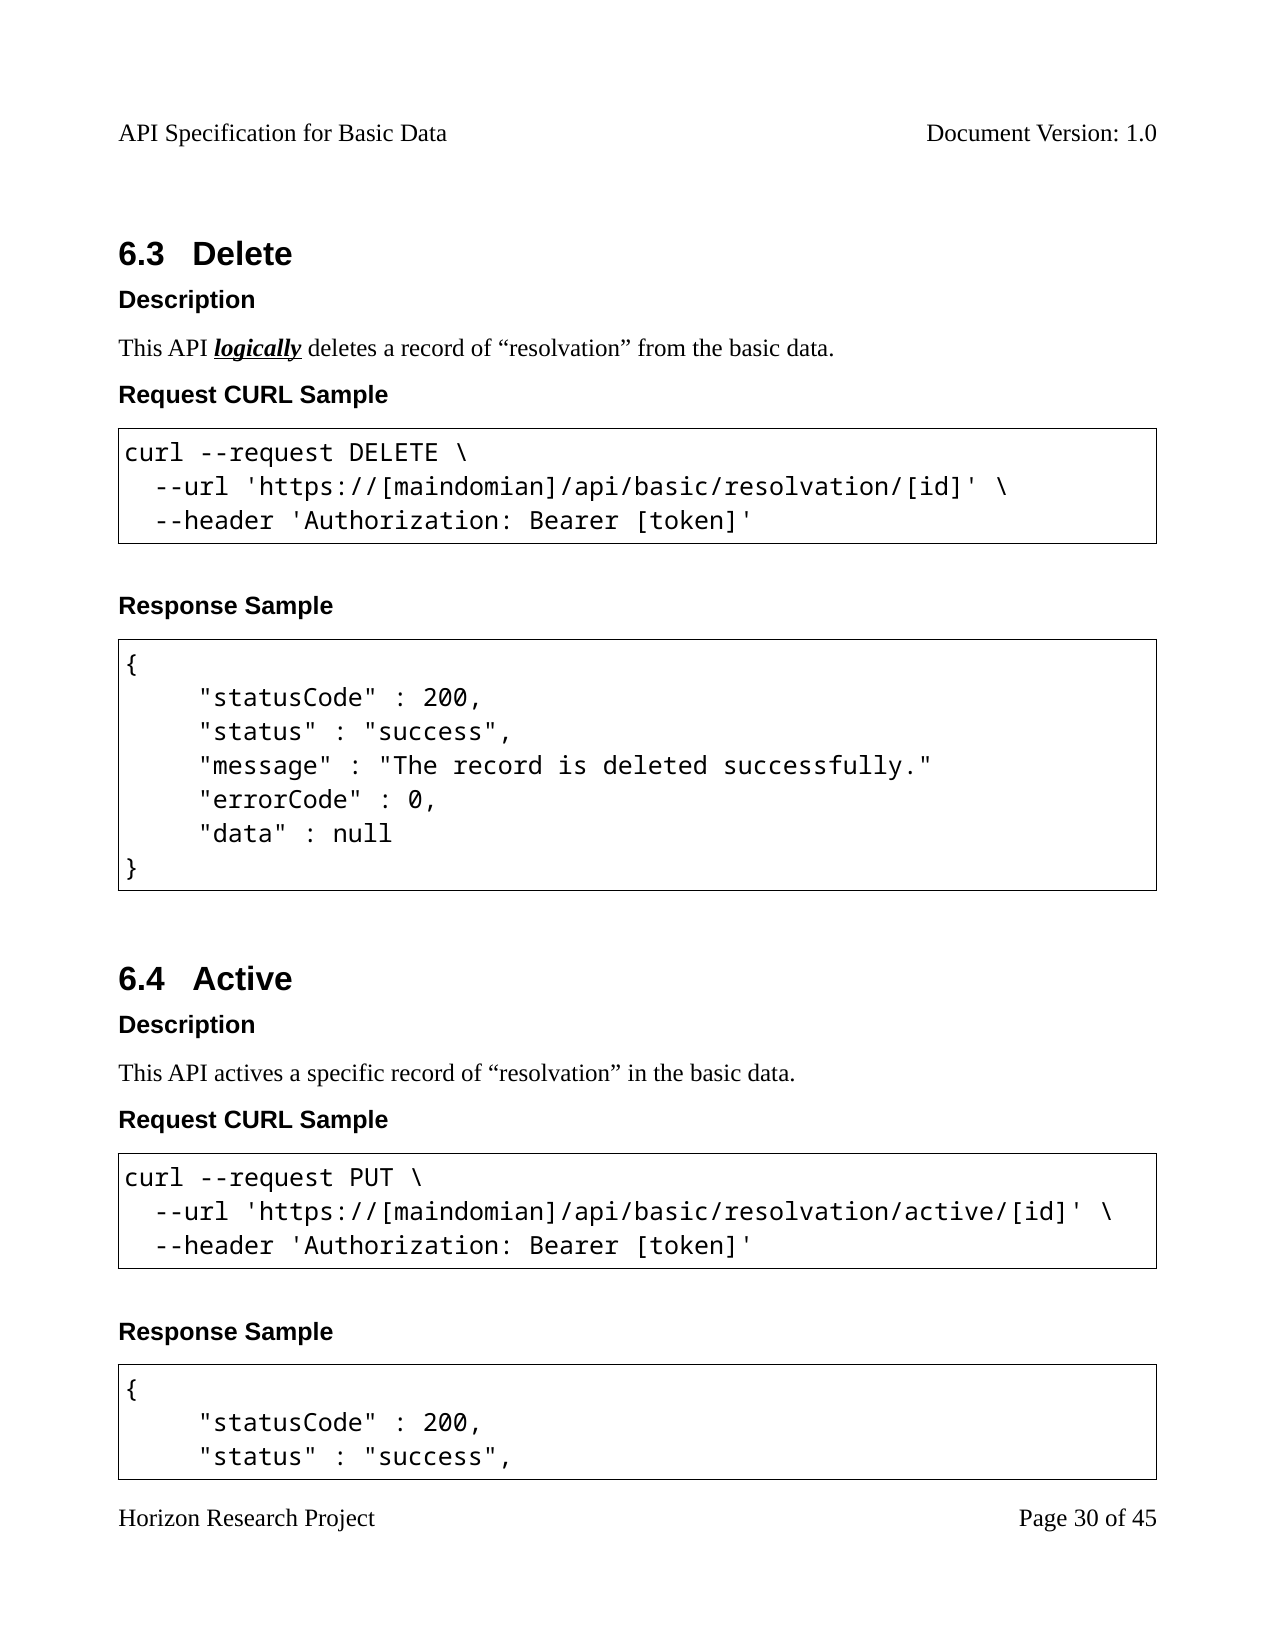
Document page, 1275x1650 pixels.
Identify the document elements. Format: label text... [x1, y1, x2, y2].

subtitle Delete [118, 234, 1157, 272]
table_header { "statusCode" : 200, "status" : "success", "message" : "The record is deleted successfully." "errorCode" : 0, "data" : null } [119, 640, 1156, 890]
text Response Sample [118, 1316, 1157, 1345]
text Response Sample [118, 591, 1157, 620]
table_header { "statusCode" : 200, "status" : "success", [119, 1365, 1156, 1479]
text Request CURL Sample [118, 380, 1157, 409]
text This API actives a specific record of “resolvation” in the basic data. [118, 1058, 1157, 1087]
text This API logically deletes a record of “resolvation” from the basic data. [118, 333, 1157, 361]
table_header curl --request DELETE \ --url 'https://[maindomian]/api/basic/resolvation/[id]' \ --header 'Authorization: Bearer [token]' [119, 429, 1156, 542]
text Request CURL Sample [118, 1106, 1157, 1134]
table_header curl --request PUT \ --url 'https://[maindomian]/api/basic/resolvation/active/[id]' \ --header 'Authorization: Bearer [token]' [119, 1154, 1156, 1268]
text Description [118, 285, 1157, 314]
subtitle Active [118, 959, 1157, 998]
text Description [118, 1010, 1157, 1039]
